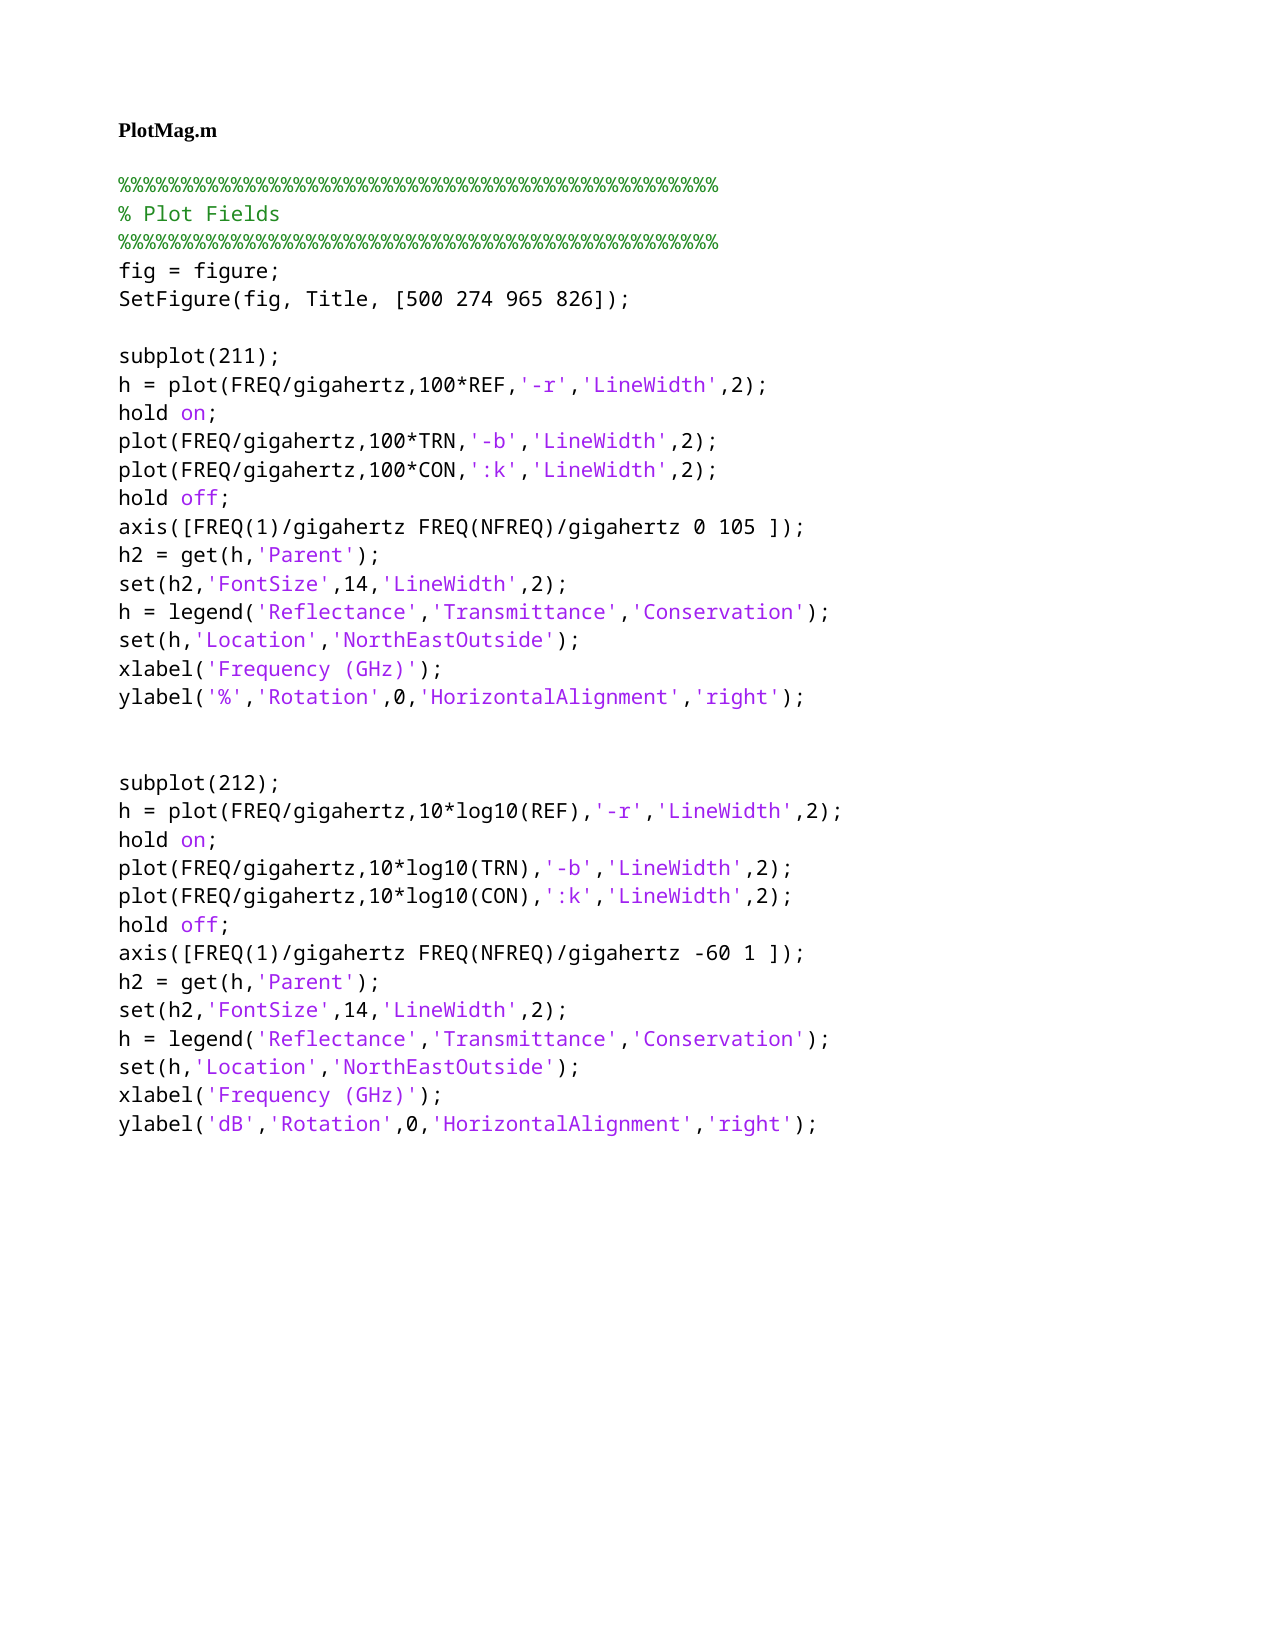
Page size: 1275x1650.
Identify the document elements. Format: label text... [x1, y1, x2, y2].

text hold off; [118, 910, 1157, 938]
text plot(FREQ/gigahertz,10*log10(CON),':k','LineWidth',2); [118, 882, 1157, 910]
text set(h2,'FontSize',14,'LineWidth',2); [118, 569, 1157, 597]
text plot(FREQ/gigahertz,10*log10(TRN),'-b','LineWidth',2); [118, 853, 1157, 882]
text h = legend('Reflectance','Transmittance','Conservation'); [118, 597, 1157, 626]
text plot(FREQ/gigahertz,100*TRN,'-b','LineWidth',2); [118, 427, 1157, 455]
text %%%%%%%%%%%%%%%%%%%%%%%%%%%%%%%%%%%%%%%%%%%%%%%% [118, 171, 1157, 199]
text ylabel('%','Rotation',0,'HorizontalAlignment','right'); [118, 682, 1157, 711]
text set(h,'Location','NorthEastOutside'); [118, 626, 1157, 654]
text h = plot(FREQ/gigahertz,10*log10(REF),'-r','LineWidth',2); [118, 796, 1157, 825]
text SetFigure(fig, Title, [500 274 965 826]); [118, 284, 1157, 313]
text subplot(211); [118, 341, 1157, 370]
text set(h2,'FontSize',14,'LineWidth',2); [118, 995, 1157, 1024]
text plot(FREQ/gigahertz,100*CON,':k','LineWidth',2); [118, 455, 1157, 483]
text h2 = get(h,'Parent'); [118, 967, 1157, 995]
text fig = figure; [118, 256, 1157, 284]
text hold off; [118, 483, 1157, 512]
text ylabel('dB','Rotation',0,'HorizontalAlignment','right'); [118, 1109, 1157, 1137]
text axis([FREQ(1)/gigahertz FREQ(NFREQ)/gigahertz 0 105 ]); [118, 512, 1157, 540]
text h = plot(FREQ/gigahertz,100*REF,'-r','LineWidth',2); [118, 370, 1157, 398]
text axis([FREQ(1)/gigahertz FREQ(NFREQ)/gigahertz -60 1 ]); [118, 938, 1157, 967]
text hold on; [118, 825, 1157, 853]
text PlotMag.m [118, 118, 1157, 142]
text subplot(212); [118, 768, 1157, 796]
text hold on; [118, 398, 1157, 427]
text % Plot Fields [118, 199, 1157, 227]
text %%%%%%%%%%%%%%%%%%%%%%%%%%%%%%%%%%%%%%%%%%%%%%%% [118, 227, 1157, 256]
text h2 = get(h,'Parent'); [118, 540, 1157, 569]
text set(h,'Location','NorthEastOutside'); [118, 1052, 1157, 1081]
text xlabel('Frequency (GHz)'); [118, 654, 1157, 682]
text xlabel('Frequency (GHz)'); [118, 1081, 1157, 1109]
text h = legend('Reflectance','Transmittance','Conservation'); [118, 1024, 1157, 1052]
